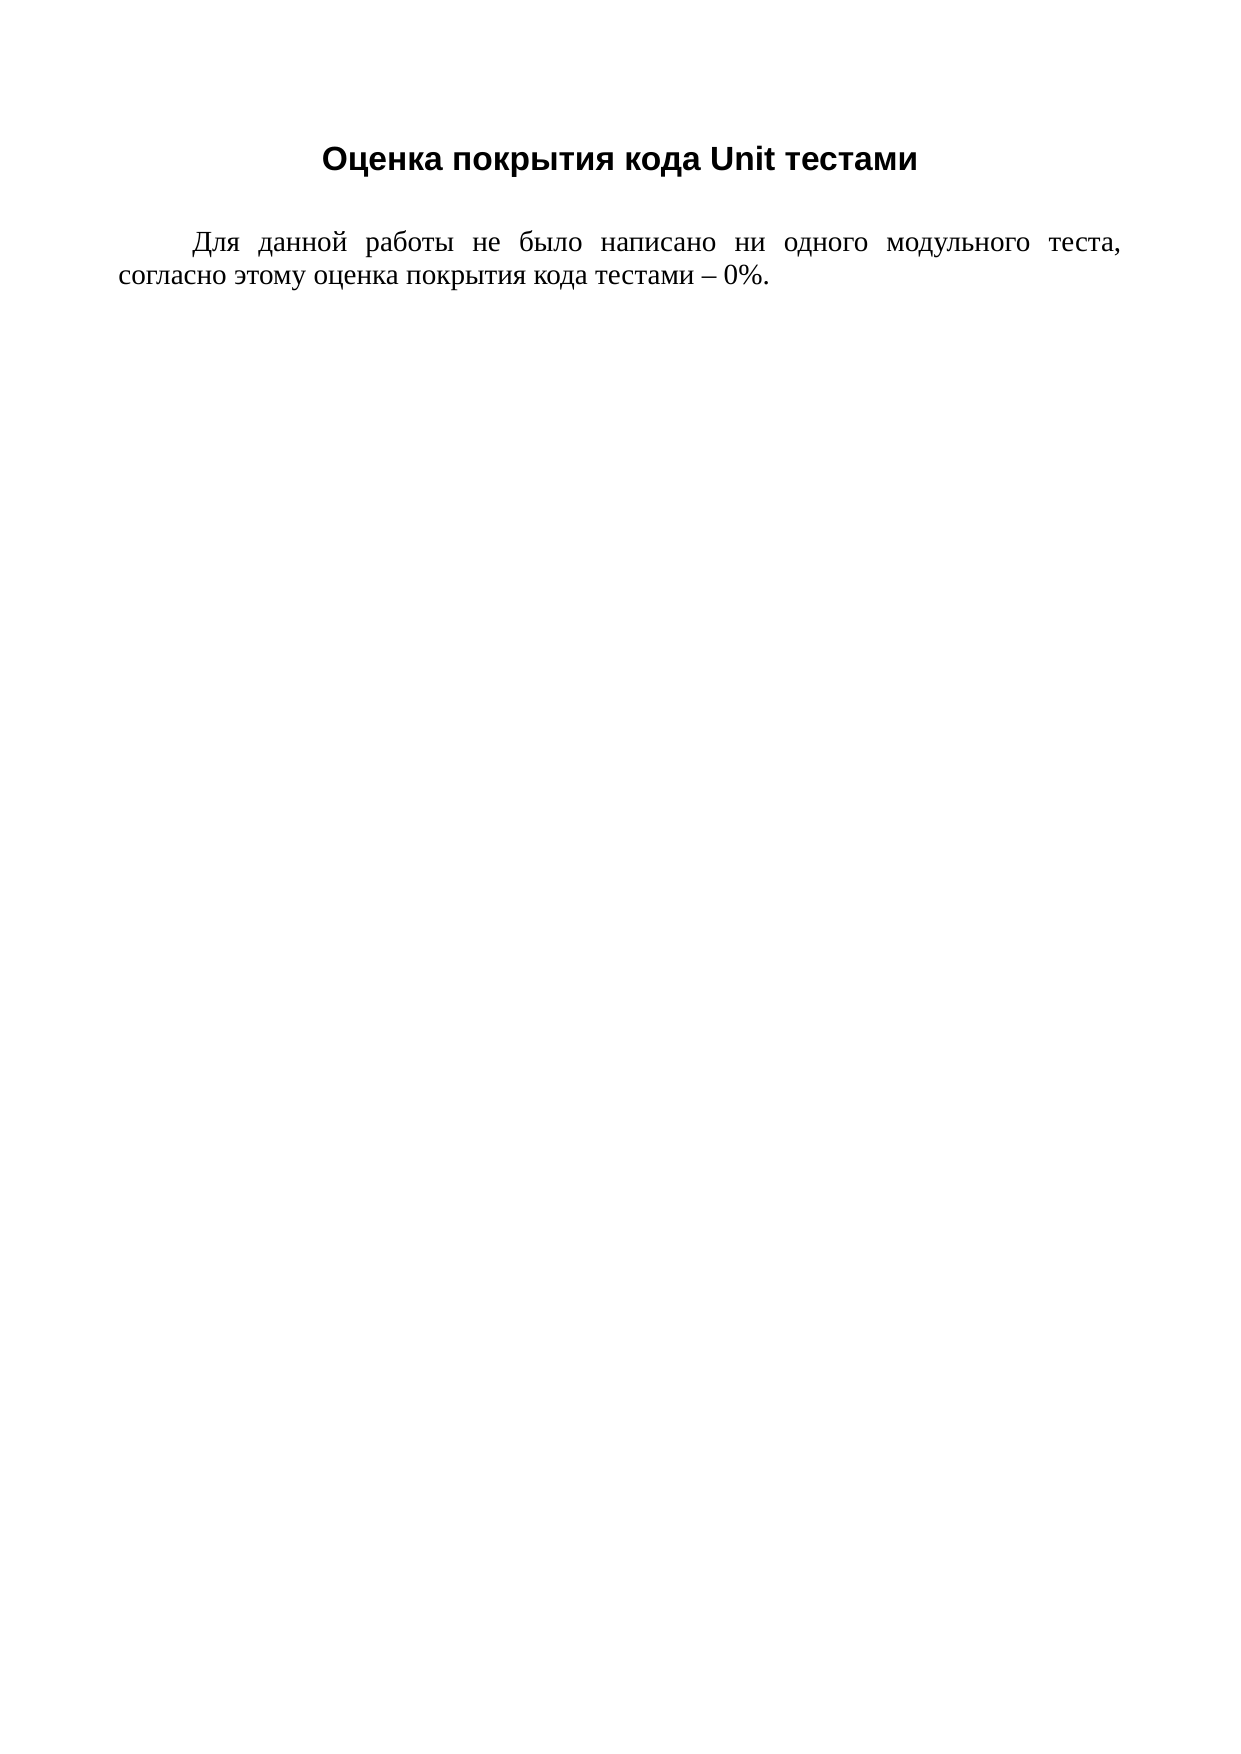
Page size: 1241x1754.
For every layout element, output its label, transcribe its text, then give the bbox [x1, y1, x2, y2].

text Для данной работы не было написано ни одного модульного теста, согласно этому оценка покрытия кода тестами – 0%. [118, 224, 1122, 291]
subtitle Оценка покрытия кода Unit тестами [118, 139, 1122, 178]
